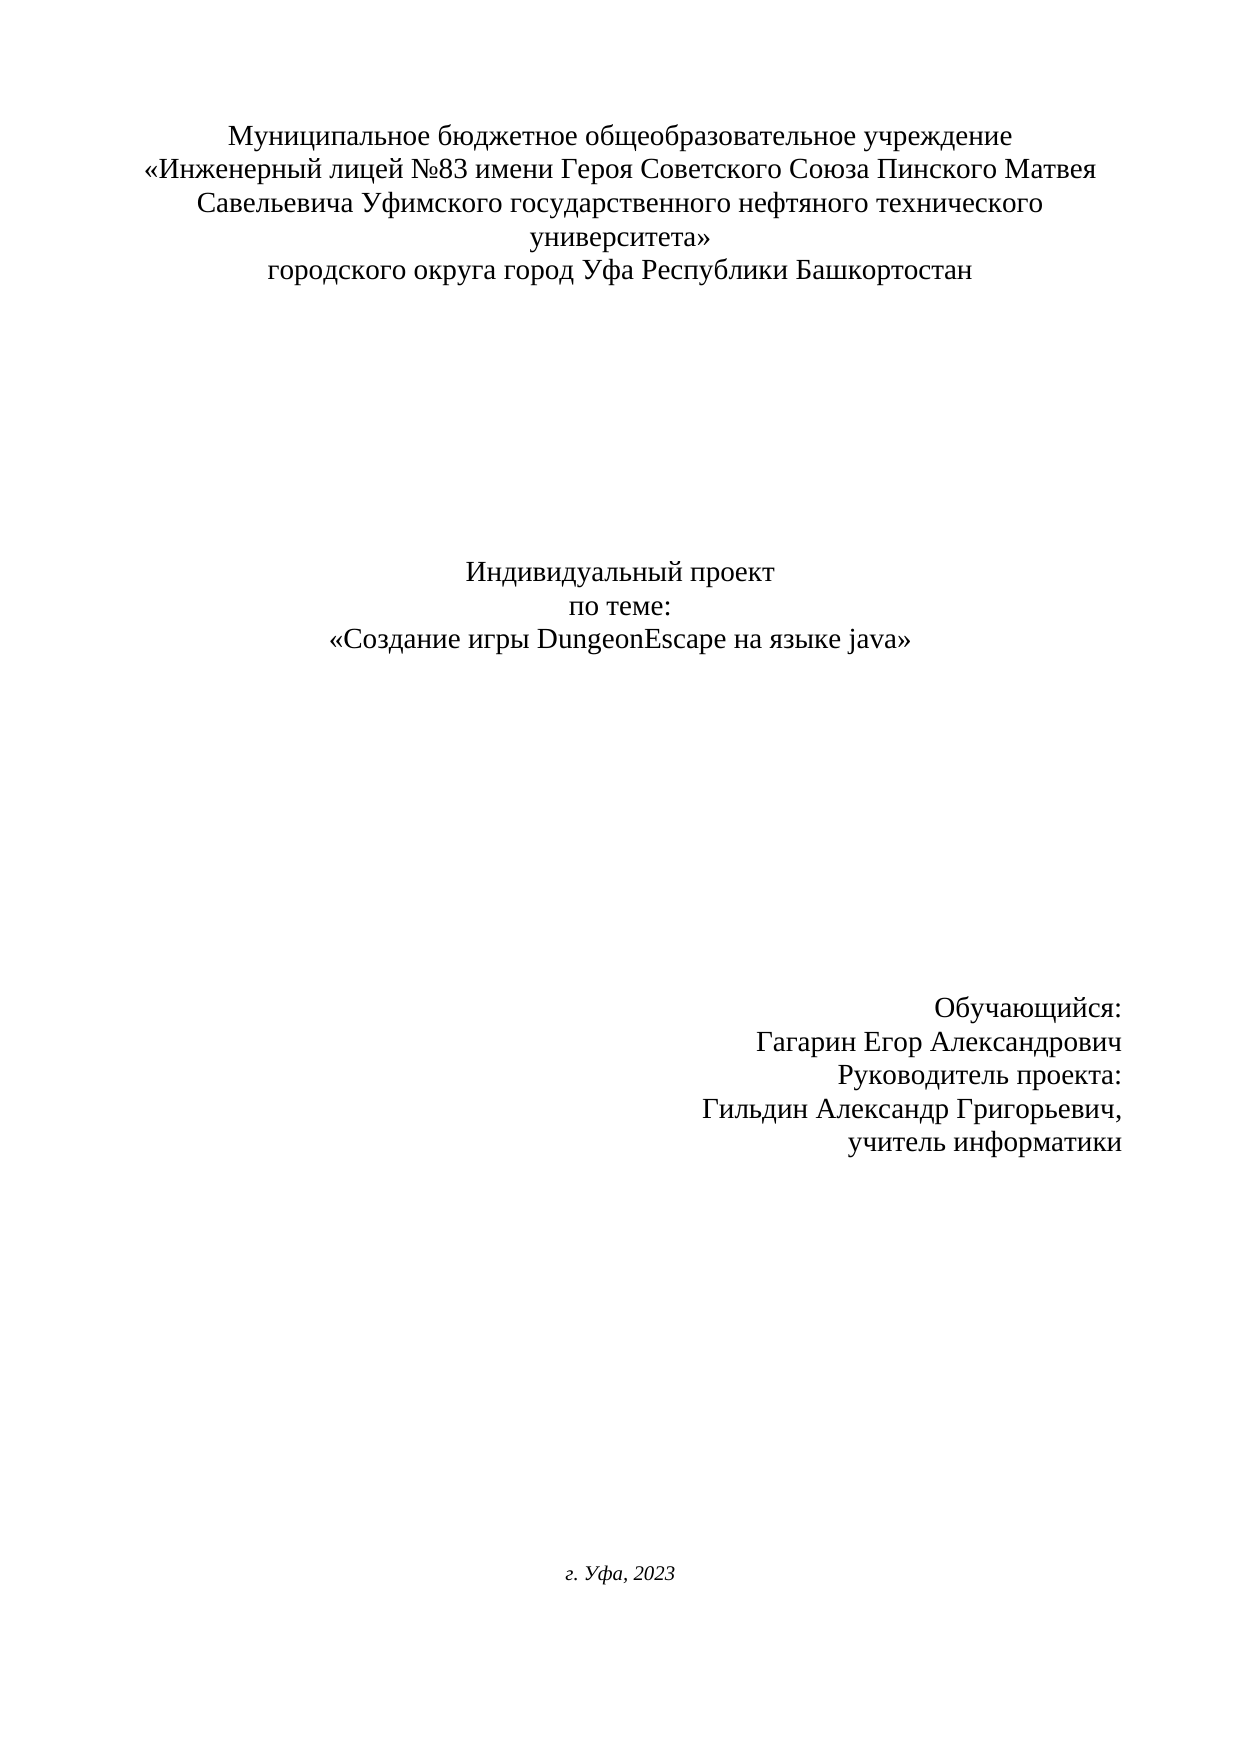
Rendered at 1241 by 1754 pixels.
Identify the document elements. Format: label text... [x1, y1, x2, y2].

text учитель информатики [118, 1124, 1122, 1158]
text городского округа город Уфа Республики Башкортостан [118, 252, 1122, 286]
text Муниципальное бюджетное общеобразовательное учреждение «Инженерный лицей №83 имени Героя Советского Союза Пинского Матвея Савельевича Уфимского государственного нефтяного технического университета» [118, 118, 1122, 252]
text Обучающийся: [118, 990, 1122, 1024]
text Руководитель проекта: [118, 1057, 1122, 1091]
text Гильдин Александр Григорьевич, [118, 1091, 1122, 1124]
text Индивидуальный проект по теме: «Создание игры DungeonEscape на языке java» [118, 554, 1122, 655]
text г. Уфа, 2023 [118, 1560, 1122, 1584]
text Гагарин Егор Александрович [118, 1024, 1122, 1057]
